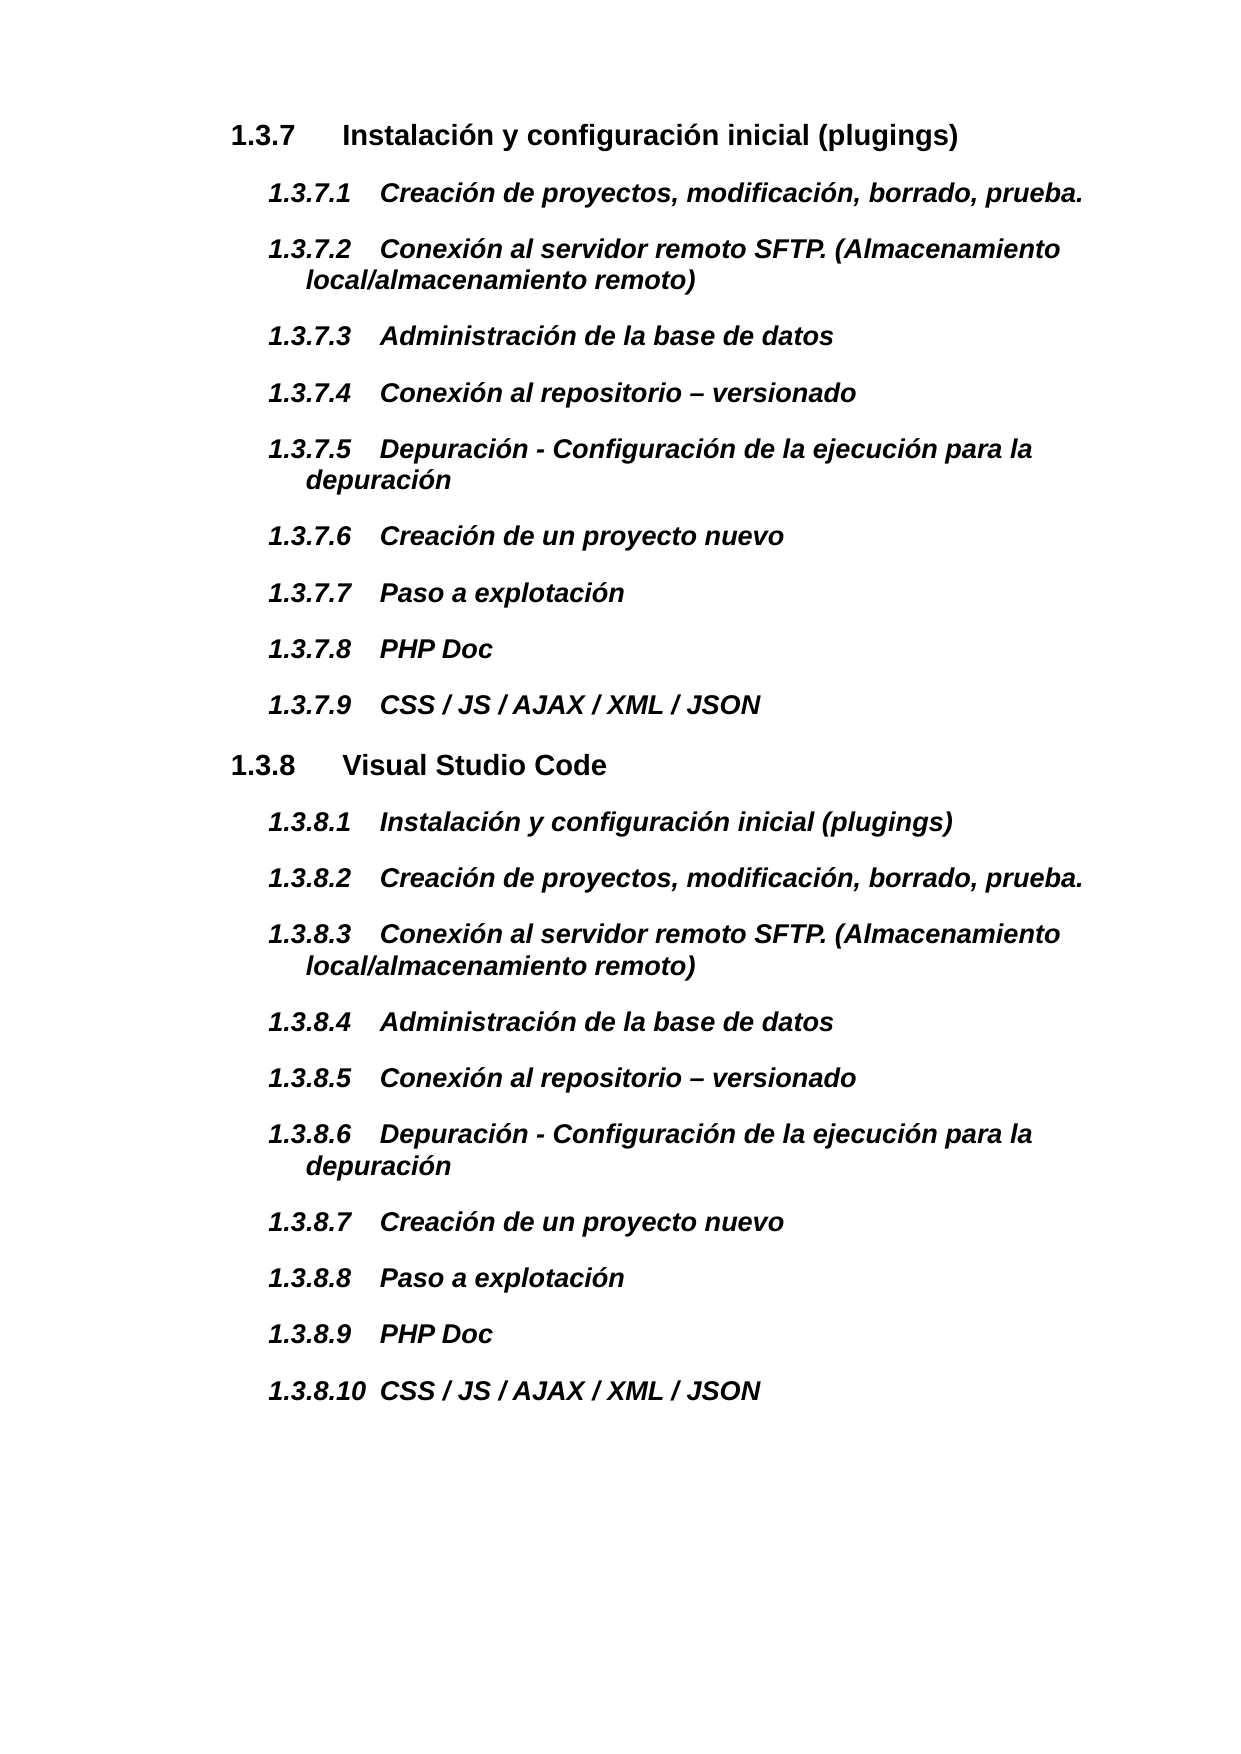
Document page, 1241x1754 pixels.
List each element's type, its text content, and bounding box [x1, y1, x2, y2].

subtitle CSS / JS / AJAX / XML / JSON [268, 1375, 1122, 1406]
subtitle Administración de la base de datos [268, 1006, 1122, 1037]
subtitle Creación de un proyecto nuevo [268, 1206, 1122, 1237]
subtitle Paso a explotación [268, 577, 1122, 608]
subtitle Instalación y configuración inicial (plugings) [231, 118, 1122, 152]
subtitle Instalación y configuración inicial (plugings) [268, 806, 1122, 837]
subtitle Conexión al repositorio – versionado [268, 1062, 1122, 1093]
subtitle Creación de un proyecto nuevo [268, 520, 1122, 552]
subtitle Depuración - Configuración de la ejecución para la depuración [268, 433, 1122, 495]
subtitle Paso a explotación [268, 1262, 1122, 1293]
subtitle Conexión al repositorio – versionado [268, 377, 1122, 408]
subtitle Depuración - Configuración de la ejecución para la depuración [268, 1118, 1122, 1181]
subtitle Conexión al servidor remoto SFTP. (Almacenamiento local/almacenamiento remoto) [268, 233, 1122, 295]
subtitle CSS / JS / AJAX / XML / JSON [268, 689, 1122, 720]
subtitle Visual Studio Code [231, 747, 1122, 781]
subtitle PHP Doc [268, 1318, 1122, 1350]
subtitle Creación de proyectos, modificación, borrado, prueba. [268, 177, 1122, 208]
subtitle Administración de la base de datos [268, 320, 1122, 352]
subtitle Creación de proyectos, modificación, borrado, prueba. [268, 862, 1122, 893]
subtitle PHP Doc [268, 633, 1122, 664]
subtitle Conexión al servidor remoto SFTP. (Almacenamiento local/almacenamiento remoto) [268, 918, 1122, 981]
